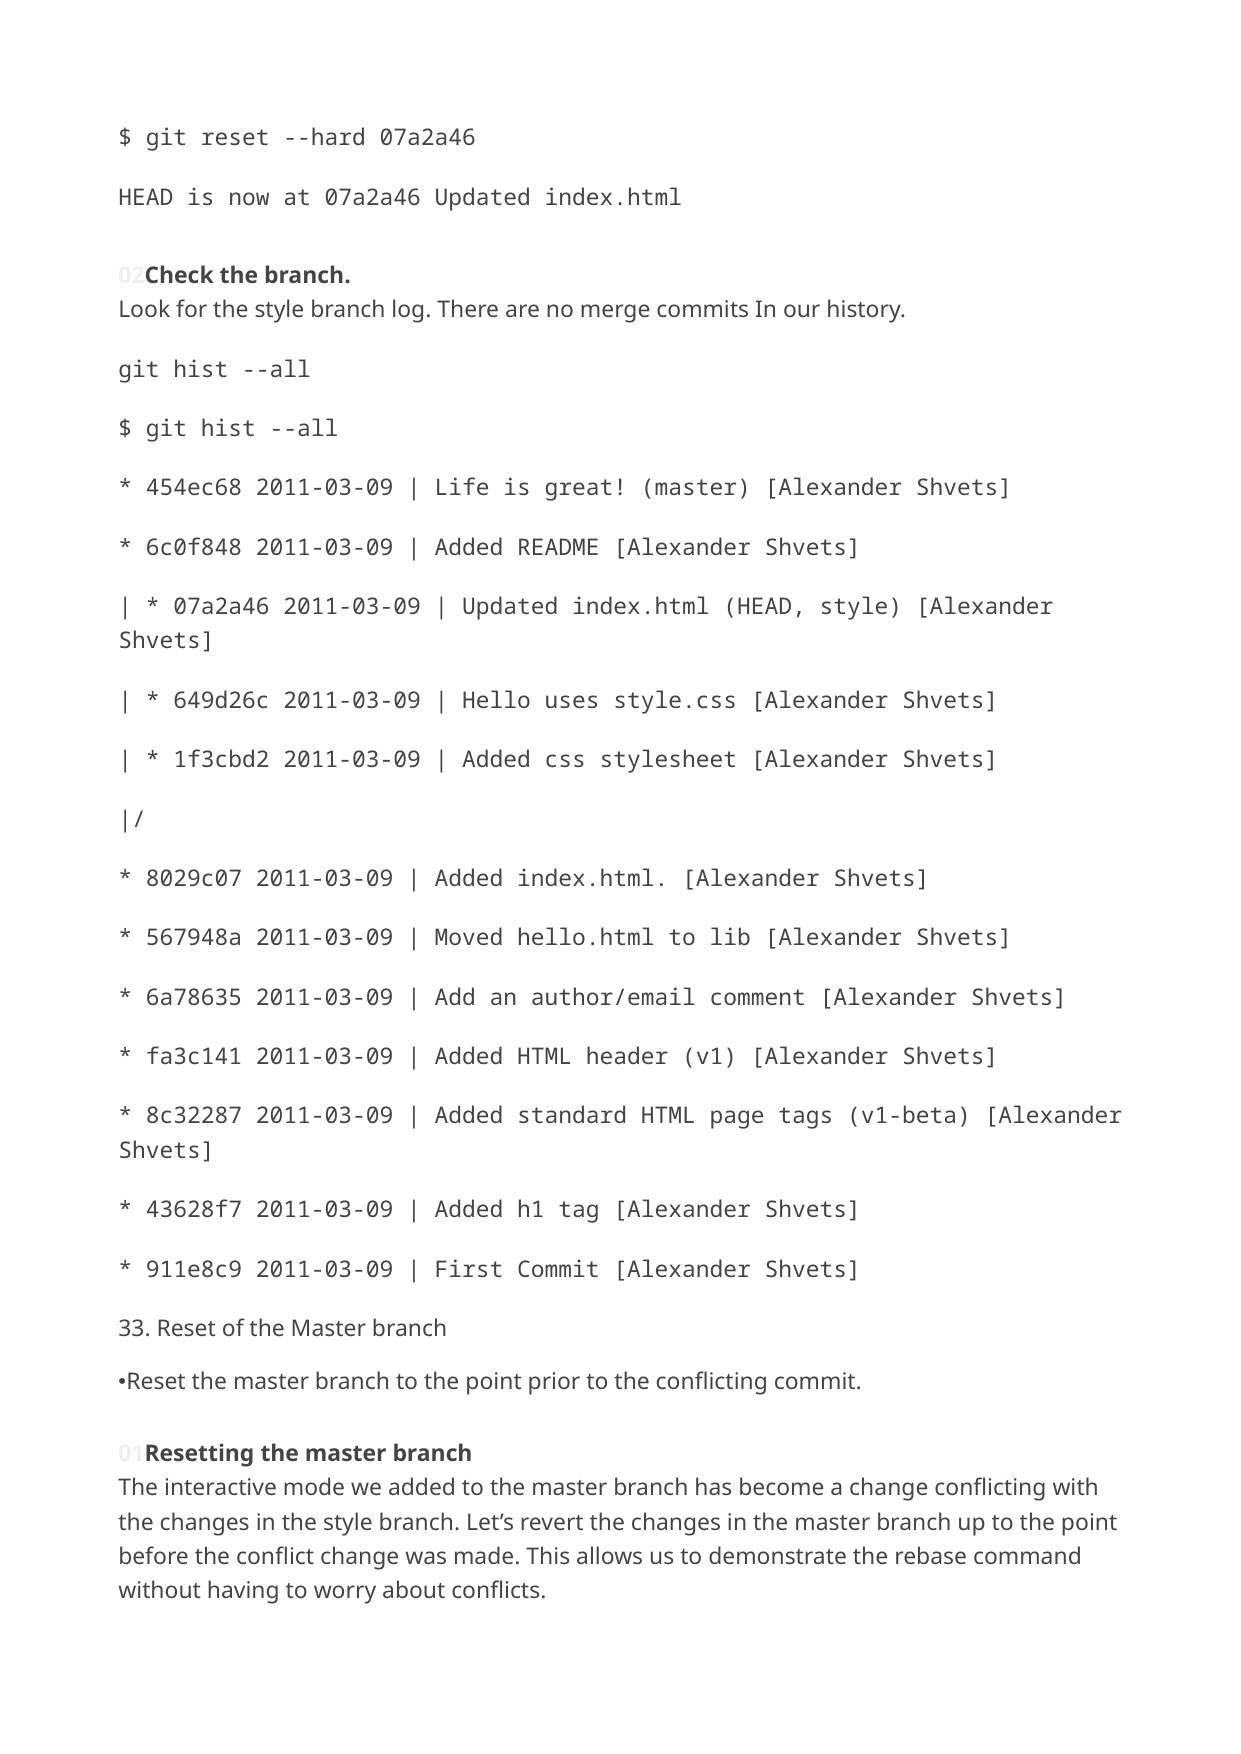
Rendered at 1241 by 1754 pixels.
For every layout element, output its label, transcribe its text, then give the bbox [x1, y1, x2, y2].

text HEAD is now at 07a2a46 Updated index.html [118, 177, 1122, 212]
text |/ [118, 799, 1122, 834]
list Reset the master branch to the point prior to the conflicting commit. [118, 1362, 1122, 1396]
text | * 07a2a46 2011-03-09 | Updated index.html (HEAD, style) [Alexander Shvets] [118, 587, 1122, 656]
subtitle 01Resetting the master branch [118, 1415, 1122, 1468]
text The interactive mode we added to the master branch has become a change conflicting with the changes in the style branch. Let’s revert the changes in the master branch up to the point before the conflict change was made. This allows us to demonstrate the rebase command without having to worry about conflicts. [118, 1468, 1122, 1606]
text * 43628f7 2011-03-09 | Added h1 tag [Alexander Shvets] [118, 1190, 1122, 1224]
text * fa3c141 2011-03-09 | Added HTML header (v1) [Alexander Shvets] [118, 1037, 1122, 1071]
text * 6a78635 2011-03-09 | Add an author/email comment [Alexander Shvets] [118, 977, 1122, 1012]
subtitle 33. Reset of the Master branch [118, 1309, 1122, 1343]
text * 567948a 2011-03-09 | Moved hello.html to lib [Alexander Shvets] [118, 918, 1122, 952]
text | * 649d26c 2011-03-09 | Hello uses style.css [Alexander Shvets] [118, 681, 1122, 715]
text git hist --allRESULT: [118, 349, 1122, 384]
text * 6c0f848 2011-03-09 | Added README [Alexander Shvets] [118, 527, 1122, 562]
text * 8c32287 2011-03-09 | Added standard HTML page tags (v1-beta) [Alexander Shvets] [118, 1096, 1122, 1165]
text | * 1f3cbd2 2011-03-09 | Added css stylesheet [Alexander Shvets] [118, 740, 1122, 774]
text * 8029c07 2011-03-09 | Added index.html. [Alexander Shvets] [118, 859, 1122, 893]
text $ git hist --all [118, 409, 1122, 443]
text * 911e8c9 2011-03-09 | First Commit [Alexander Shvets] [118, 1249, 1122, 1284]
text * 454ec68 2011-03-09 | Life is great! (master) [Alexander Shvets] [118, 468, 1122, 502]
text Look for the style branch log. There are no merge commits In our history.RUN: [118, 290, 1122, 324]
text $ git reset --hard 07a2a46 [118, 118, 1122, 152]
subtitle 02Check the branch. [118, 237, 1122, 290]
